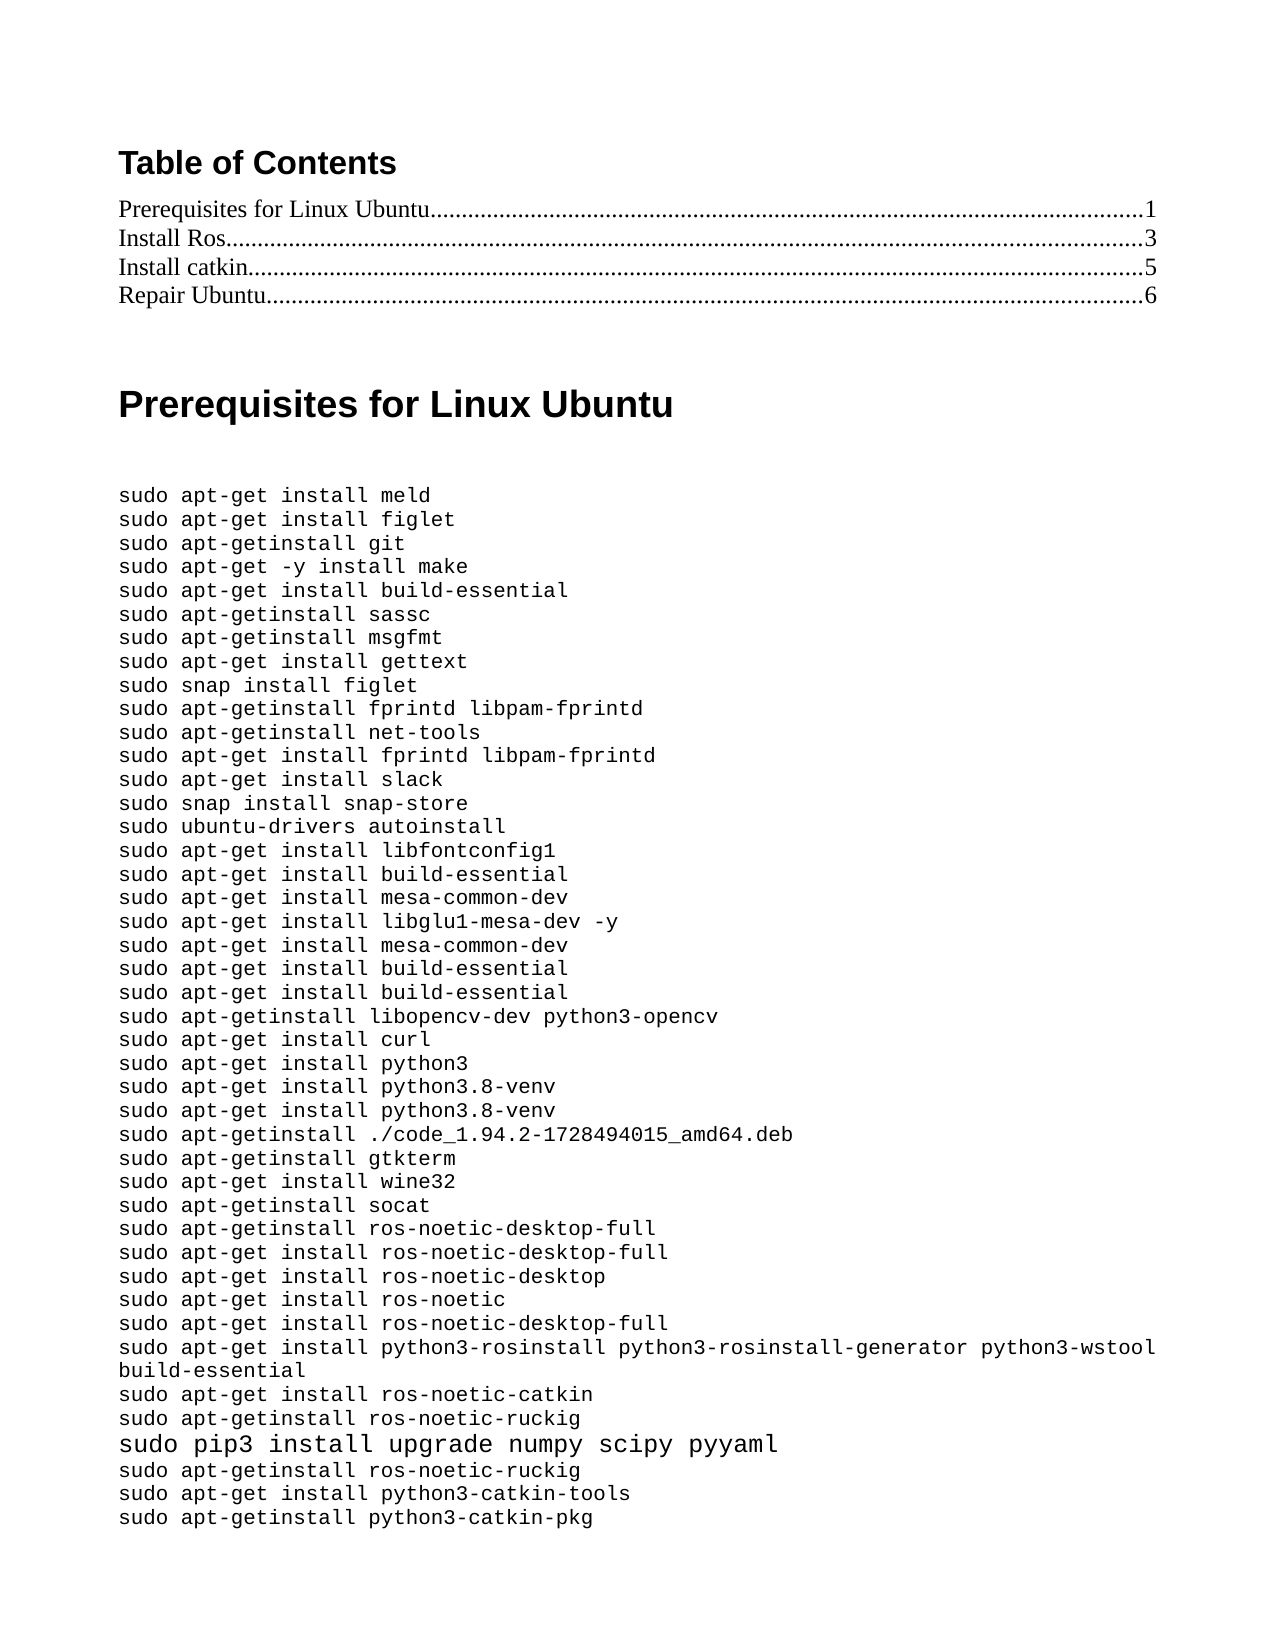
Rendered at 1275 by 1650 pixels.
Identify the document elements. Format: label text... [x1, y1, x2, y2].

text sudo apt-getinstall ros-noetic-ruckig [118, 1459, 1157, 1483]
text sudo apt-get install python3.8-venv [118, 1100, 1157, 1124]
text sudo apt-get install libglu1-mesa-dev -y [118, 911, 1157, 935]
subtitle Table of Contents [118, 143, 1157, 182]
text sudo apt-getinstall gtkterm [118, 1147, 1157, 1171]
text sudo apt-getinstall libopencv-dev python3-opencv [118, 1006, 1157, 1029]
text sudo apt-getinstall git [118, 533, 1157, 556]
text sudo apt-get install python3 [118, 1053, 1157, 1077]
text Repair Ubuntu 6 [118, 280, 1157, 309]
text sudo apt-getinstall socat [118, 1195, 1157, 1218]
text sudo apt-getinstall ros-noetic-desktop-full [118, 1218, 1157, 1242]
text sudo apt-get install figlet [118, 509, 1157, 533]
text Prerequisites for Linux Ubuntu 1 [118, 194, 1157, 223]
text Install catkin 5 [118, 252, 1157, 280]
text sudo pip3 install upgrade numpy scipy pyyaml [118, 1431, 1157, 1459]
text sudo apt-get install mesa-common-dev [118, 935, 1157, 958]
text sudo apt-getinstall ./code_1.94.2-1728494015_amd64.deb [118, 1124, 1157, 1147]
text sudo apt-getinstall fprintd libpam-fprintd [118, 698, 1157, 722]
text sudo apt-get install curl [118, 1029, 1157, 1053]
text sudo apt-getinstall net-tools [118, 722, 1157, 746]
text sudo apt-get install gettext [118, 651, 1157, 674]
text sudo apt-getinstall ros-noetic-ruckig [118, 1408, 1157, 1431]
text sudo snap install figlet [118, 674, 1157, 698]
text sudo apt-get install meld [118, 485, 1157, 509]
text sudo apt-get install build-essential [118, 580, 1157, 604]
text sudo apt-get install python3-catkin-tools [118, 1483, 1157, 1507]
text sudo apt-get install build-essential [118, 982, 1157, 1006]
text sudo apt-get install build-essential [118, 958, 1157, 982]
text sudo apt-get install ros-noetic-desktop-full [118, 1313, 1157, 1337]
text Install Ros 3 [118, 223, 1157, 252]
text sudo apt-get install python3.8-venv [118, 1077, 1157, 1100]
text sudo apt-get -y install make [118, 556, 1157, 580]
text sudo apt-getinstall python3-catkin-pkg [118, 1507, 1157, 1531]
text sudo apt-getinstall msgfmt [118, 627, 1157, 651]
subtitle Prerequisites for Linux Ubuntu [118, 382, 1157, 425]
text sudo apt-get install ros-noetic [118, 1289, 1157, 1313]
text sudo apt-get install ros-noetic-desktop [118, 1266, 1157, 1289]
text sudo apt-get install wine32 [118, 1171, 1157, 1195]
text sudo apt-getinstall sassc [118, 604, 1157, 627]
text sudo apt-get install mesa-common-dev [118, 887, 1157, 911]
text sudo apt-get install ros-noetic-desktop-full [118, 1242, 1157, 1266]
text sudo apt-get install slack [118, 769, 1157, 793]
text sudo apt-get install fprintd libpam-fprintd [118, 746, 1157, 769]
text sudo ubuntu-drivers autoinstall [118, 816, 1157, 840]
text sudo apt-get install build-essential [118, 864, 1157, 887]
text sudo apt-get install ros-noetic-catkin [118, 1384, 1157, 1408]
text sudo apt-get install libfontconfig1 [118, 840, 1157, 864]
text sudo snap install snap-store [118, 793, 1157, 816]
text sudo apt-get install python3-rosinstall python3-rosinstall-generator python3-wstool build-essential [118, 1337, 1157, 1384]
